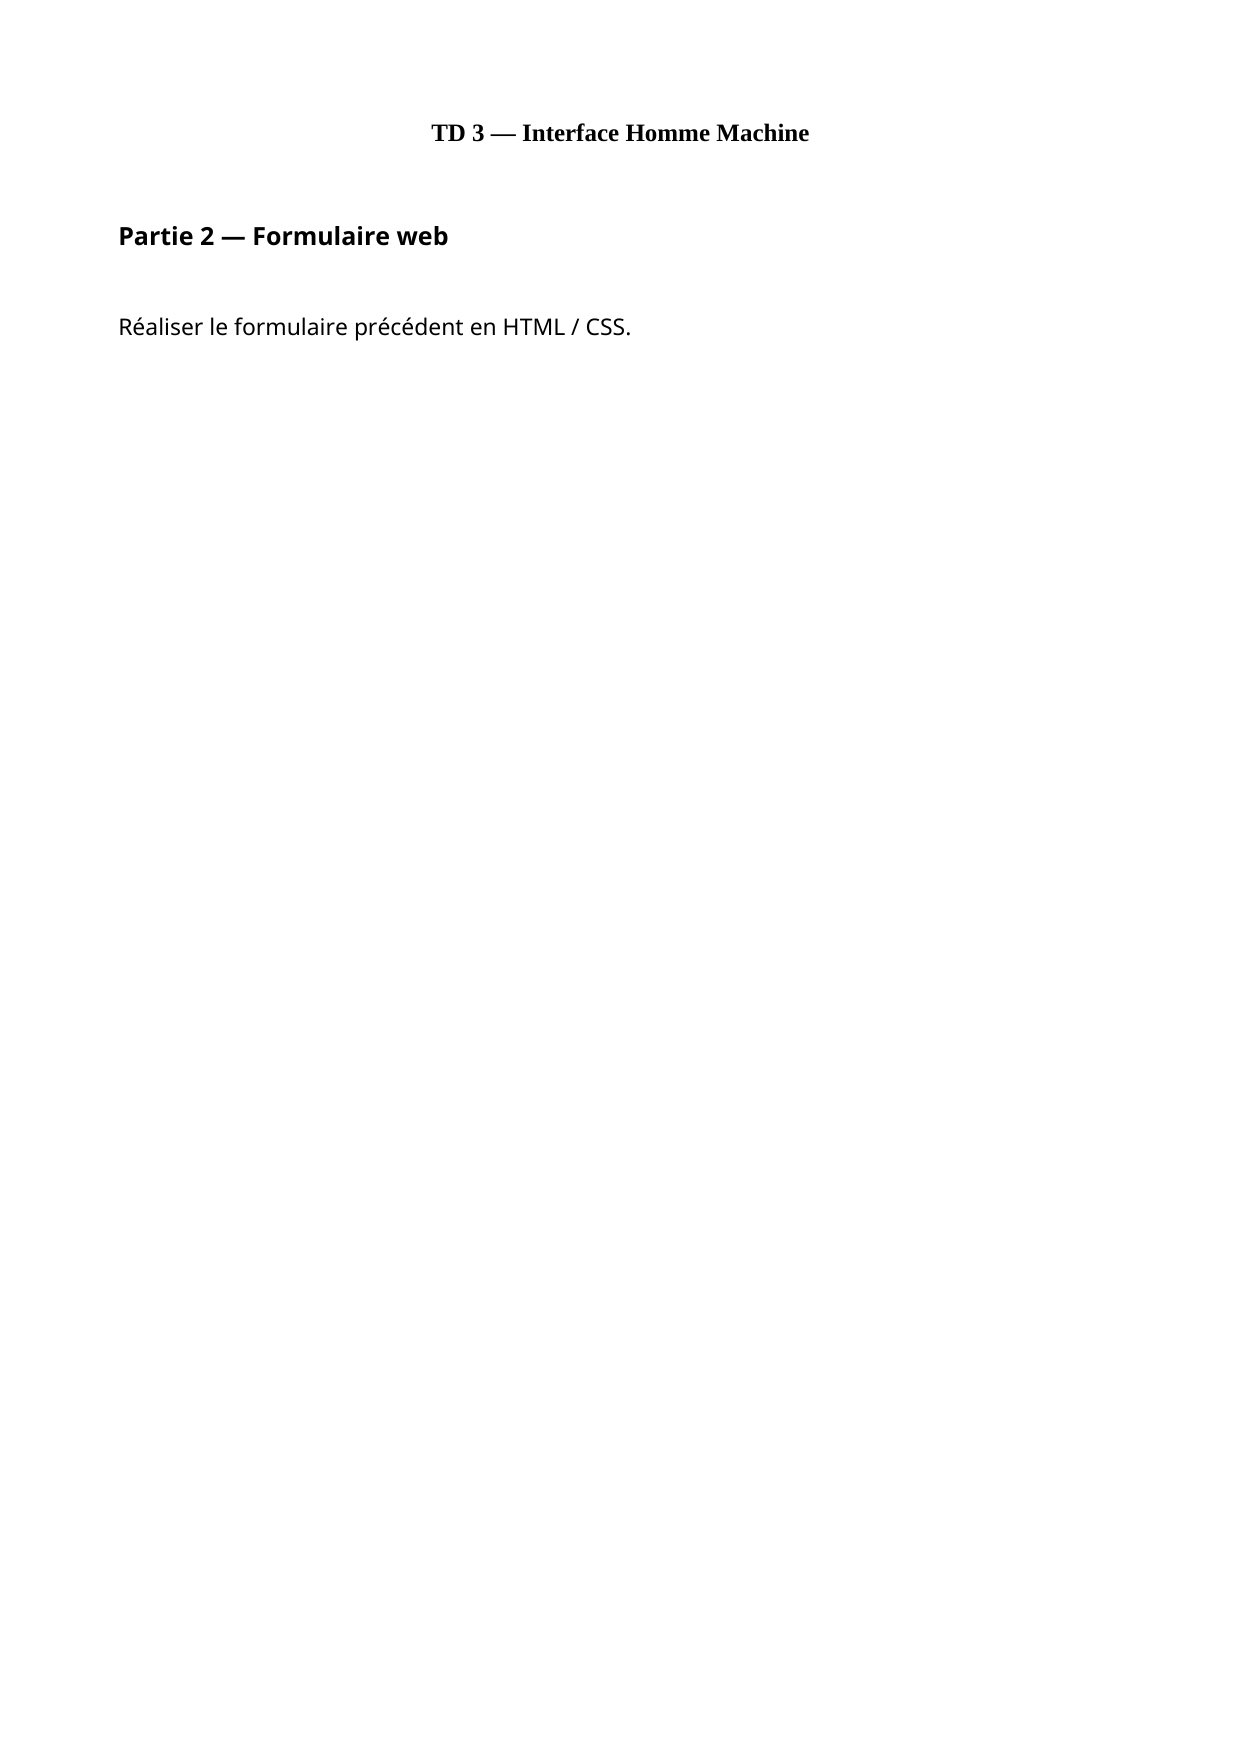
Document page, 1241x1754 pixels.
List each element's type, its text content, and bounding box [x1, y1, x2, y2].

text Réaliser le formulaire précédent en HTML / CSS. [118, 311, 1122, 342]
subtitle Partie 2 — Formulaire web [118, 218, 1122, 252]
